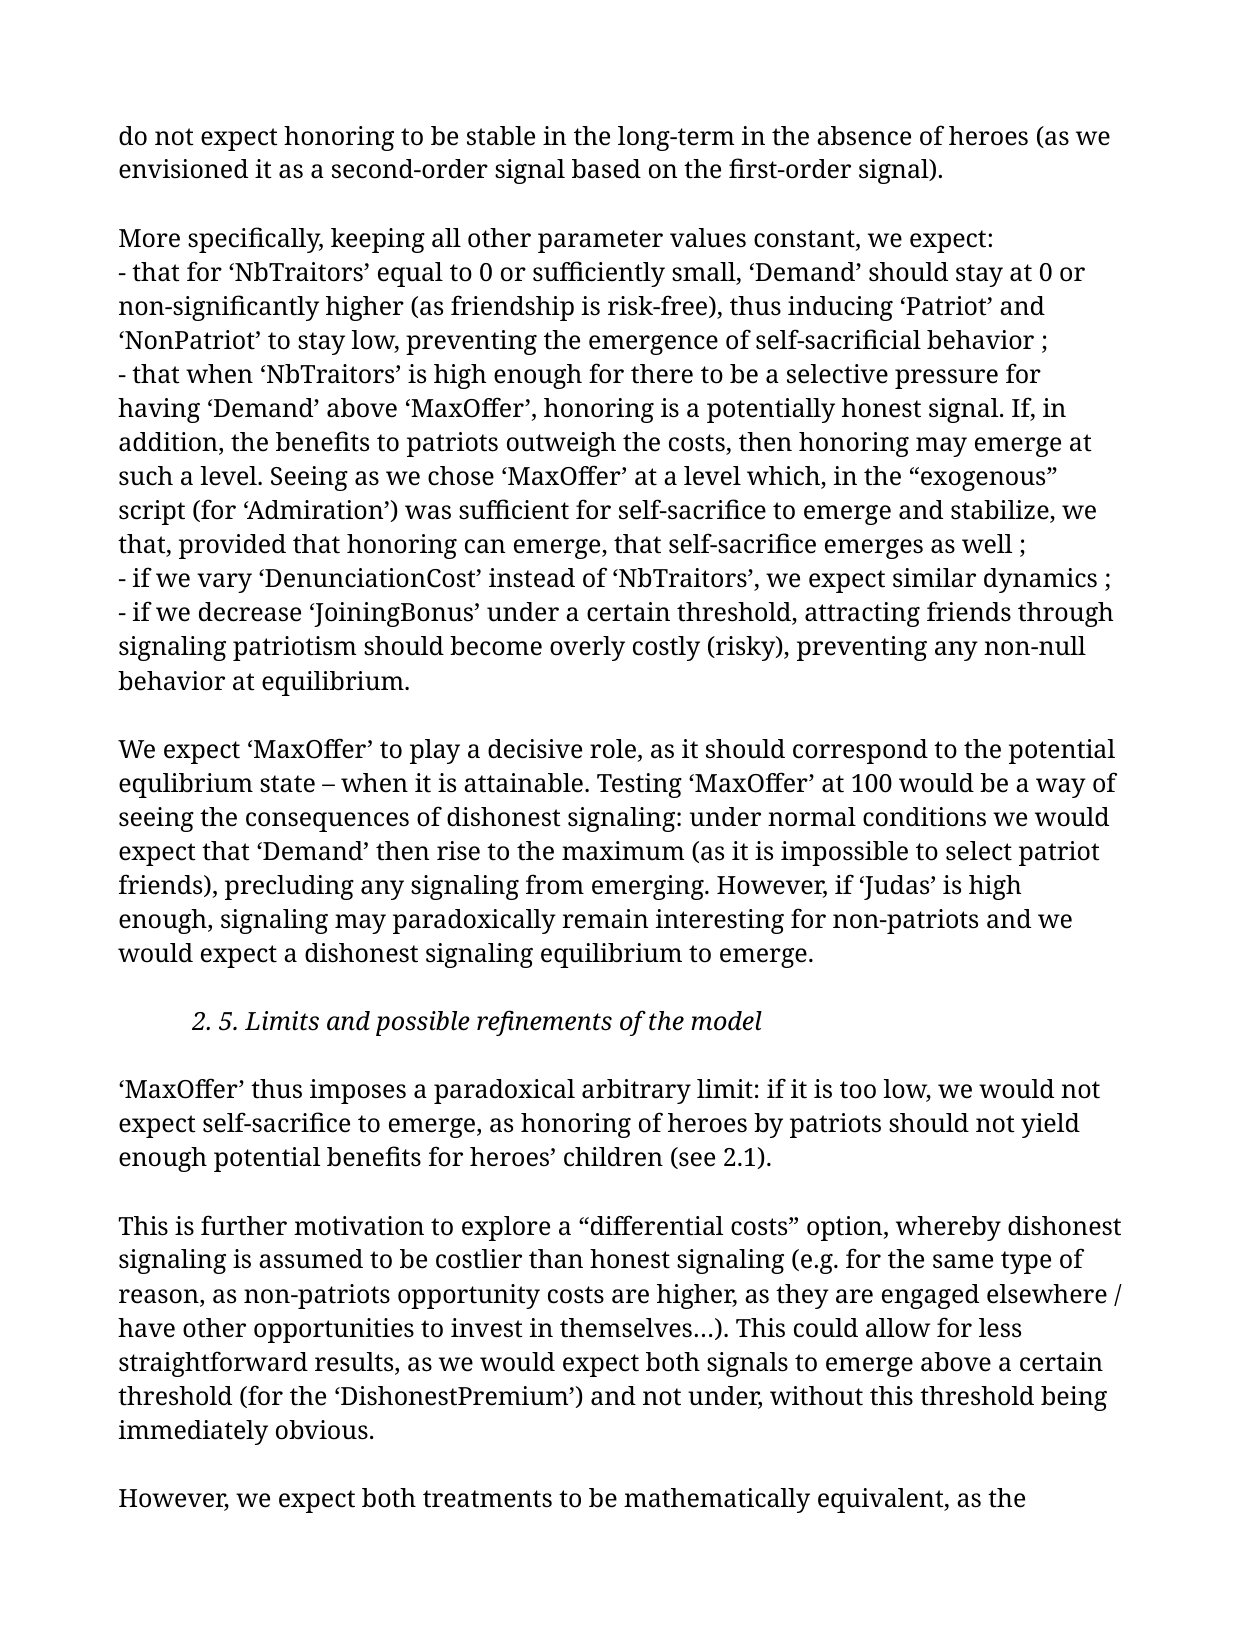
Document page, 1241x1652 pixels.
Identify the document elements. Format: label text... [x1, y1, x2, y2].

text 2. 5. Limits and possible refinements of the model [118, 1004, 1122, 1038]
text - that for ‘NbTraitors’ equal to 0 or sufficiently small, ‘Demand’ should stay at 0 or non-significantly higher (as friendship is risk-free), thus inducing ‘Patriot’ and ‘NonPatriot’ to stay low, preventing the emergence of self-sacrificial behavior ; [118, 254, 1122, 357]
text - that when ‘NbTraitors’ is high enough for there to be a selective pressure for having ‘Demand’ above ‘MaxOffer’, honoring is a potentially honest signal. If, in addition, the benefits to patriots outweigh the costs, then honoring may emerge at such a level. Seeing as we chose ‘MaxOffer’ at a level which, in the “exogenous” script (for ‘Admiration’) was sufficient for self-sacrifice to emerge and stabilize, we that, provided that honoring can emerge, that self-sacrifice emerges as well ; [118, 357, 1122, 561]
text More specifically, keeping all other parameter values constant, we expect: [118, 220, 1122, 254]
text - if we vary ‘DenunciationCost’ instead of ‘NbTraitors’, we expect similar dynamics ; [118, 561, 1122, 595]
text - if we decrease ‘JoiningBonus’ under a certain threshold, attracting friends through signaling patriotism should become overly costly (risky), preventing any non-null behavior at equilibrium. [118, 595, 1122, 697]
text ‘MaxOffer’ thus imposes a paradoxical arbitrary limit: if it is too low, we would not expect self-sacrifice to emerge, as honoring of heroes by patriots should not yield enough potential benefits for heroes’ children (see 2.1). [118, 1072, 1122, 1174]
text do not expect honoring to be stable in the long-term in the absence of heroes (as we envisioned it as a second-order signal based on the first-order signal). [118, 118, 1122, 186]
text We expect ‘MaxOffer’ to play a decisive role, as it should correspond to the potential equlibrium state – when it is attainable. Testing ‘MaxOffer’ at 100 would be a way of seeing the consequences of dishonest signaling: under normal conditions we would expect that ‘Demand’ then rise to the maximum (as it is impossible to select patriot friends), precluding any signaling from emerging. However, if ‘Judas’ is high enough, signaling may paradoxically remain interesting for non-patriots and we would expect a dishonest signaling equilibrium to emerge. [118, 731, 1122, 970]
text This is further motivation to explore a “differential costs” option, whereby dishonest signaling is assumed to be costlier than honest signaling (e.g. for the same type of reason, as non-patriots opportunity costs are higher, as they are engaged elsewhere / have other opportunities to invest in themselves…). This could allow for less straightforward results, as we would expect both signals to emerge above a certain threshold (for the ‘DishonestPremium’) and not under, without this threshold being immediately obvious. [118, 1208, 1122, 1447]
text However, we expect both treatments to be mathematically equivalent, as the [118, 1481, 1122, 1515]
